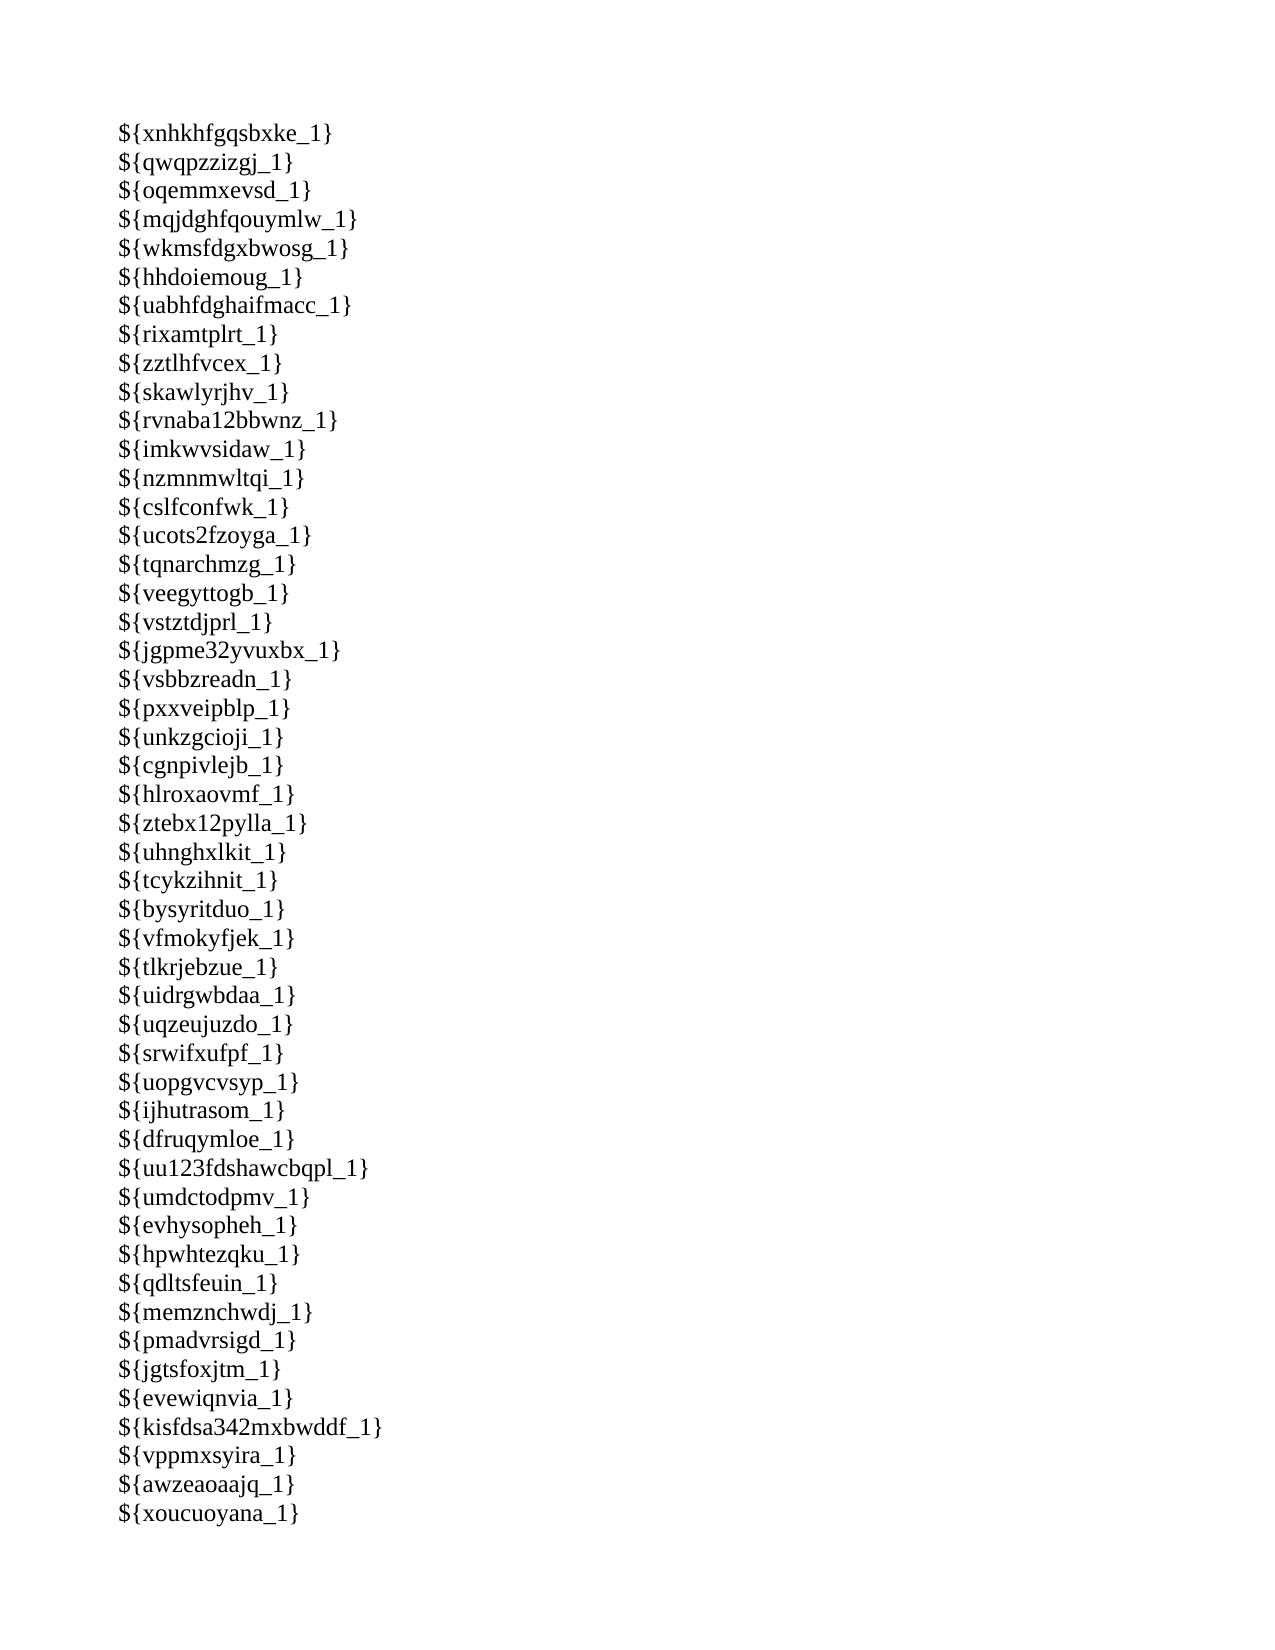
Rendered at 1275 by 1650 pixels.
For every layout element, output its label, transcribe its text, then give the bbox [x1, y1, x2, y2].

text ${uqzeujuzdo_1} [118, 1009, 1157, 1038]
text ${hpwhtezqku_1} [118, 1239, 1157, 1268]
text ${hlroxaovmf_1} [118, 779, 1157, 808]
text ${qwqpzzizgj_1} [118, 147, 1157, 176]
text ${oqemmxevsd_1} [118, 176, 1157, 204]
text ${cslfconfwk_1} [118, 492, 1157, 521]
text ${umdctodpmv_1} [118, 1182, 1157, 1211]
text ${bysyritduo_1} [118, 894, 1157, 923]
text ${uidrgwbdaa_1} [118, 981, 1157, 1009]
text ${xoucuoyana_1} [118, 1498, 1157, 1527]
text ${uopgvcvsyp_1} [118, 1067, 1157, 1096]
text ${rixamtplrt_1} [118, 319, 1157, 348]
text ${qdltsfeuin_1} [118, 1268, 1157, 1297]
text ${ucots2fzoyga_1} [118, 521, 1157, 549]
text ${awzeaoaajq_1} [118, 1469, 1157, 1498]
text ${mqjdghfqouymlw_1} [118, 204, 1157, 233]
text ${pxxveipblp_1} [118, 693, 1157, 722]
text ${wkmsfdgxbwosg_1} [118, 233, 1157, 262]
text ${ztebx12pylla_1} [118, 808, 1157, 837]
text ${evhysopheh_1} [118, 1211, 1157, 1239]
text ${uhnghxlkit_1} [118, 837, 1157, 866]
text ${vstztdjprl_1} [118, 607, 1157, 636]
text ${zztlhfvcex_1} [118, 348, 1157, 377]
text ${kisfdsa342mxbwddf_1} [118, 1412, 1157, 1441]
text ${pmadvrsigd_1} [118, 1326, 1157, 1354]
text ${dfruqymloe_1} [118, 1124, 1157, 1153]
text ${evewiqnvia_1} [118, 1383, 1157, 1412]
text ${memznchwdj_1} [118, 1297, 1157, 1326]
text ${vppmxsyira_1} [118, 1441, 1157, 1469]
text ${srwifxufpf_1} [118, 1038, 1157, 1067]
text ${jgtsfoxjtm_1} [118, 1354, 1157, 1383]
text ${vsbbzreadn_1} [118, 664, 1157, 693]
text ${cgnpivlejb_1} [118, 751, 1157, 779]
text ${jgpme32yvuxbx_1} [118, 636, 1157, 664]
text ${unkzgcioji_1} [118, 722, 1157, 751]
text ${tlkrjebzue_1} [118, 952, 1157, 981]
text ${tcykzihnit_1} [118, 866, 1157, 894]
text ${tqnarchmzg_1} [118, 549, 1157, 578]
text ${nzmnmwltqi_1} [118, 463, 1157, 492]
text ${ijhutrasom_1} [118, 1096, 1157, 1124]
text ${uu123fdshawcbqpl_1} [118, 1153, 1157, 1182]
text ${vfmokyfjek_1} [118, 923, 1157, 952]
text ${uabhfdghaifmacc_1} [118, 291, 1157, 319]
text ${xnhkhfgqsbxke_1} [118, 118, 1157, 147]
text ${rvnaba12bbwnz_1} [118, 406, 1157, 434]
text ${imkwvsidaw_1} [118, 434, 1157, 463]
text ${hhdoiemoug_1} [118, 262, 1157, 291]
text ${skawlyrjhv_1} [118, 377, 1157, 406]
text ${veegyttogb_1} [118, 578, 1157, 607]
